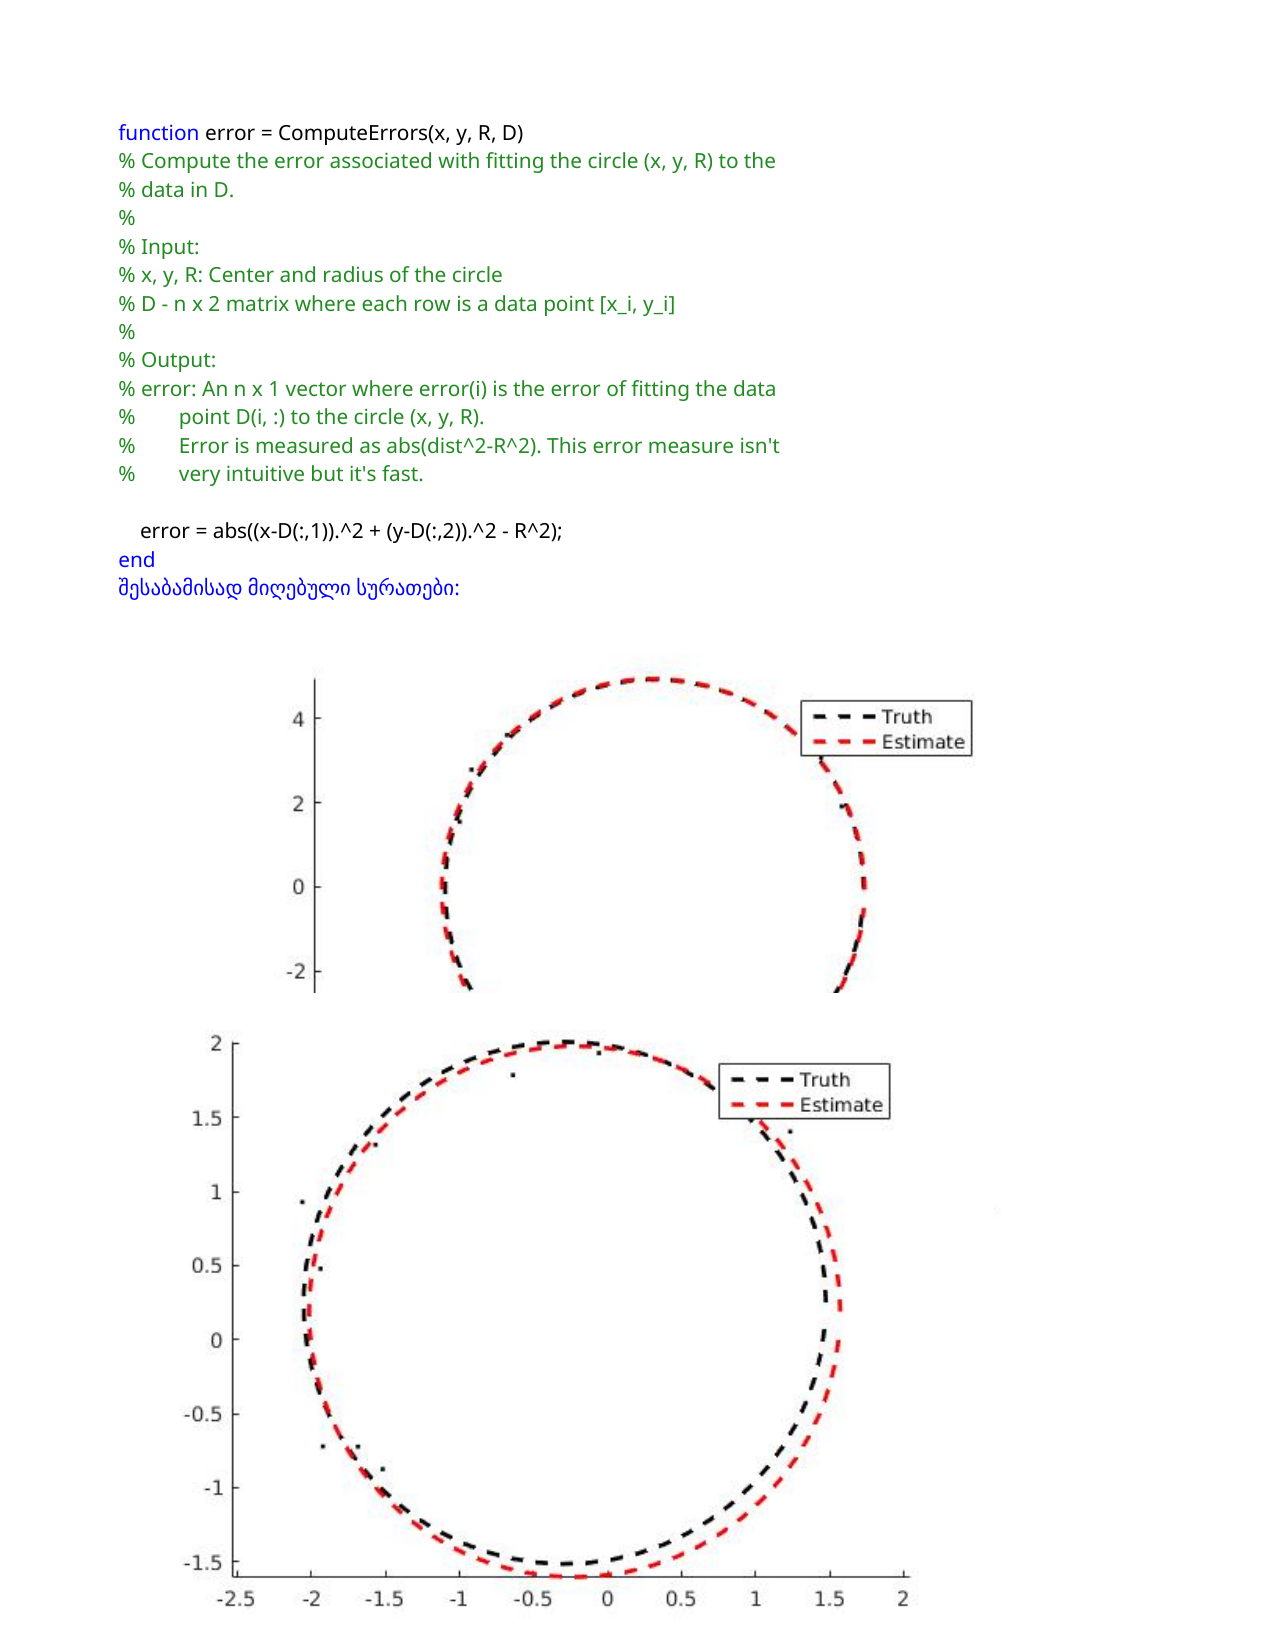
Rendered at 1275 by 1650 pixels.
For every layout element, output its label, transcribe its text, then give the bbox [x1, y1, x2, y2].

picture [118, 630, 1075, 1650]
text % Input: [118, 232, 1157, 260]
text % [118, 317, 1157, 346]
text შესაბამისად მიღებული სურათები: [118, 573, 1157, 602]
text % very intuitive but it's fast. [118, 459, 1157, 488]
text error = abs((x-D(:,1)).^2 + (y-D(:,2)).^2 - R^2); [118, 516, 1157, 545]
text % D - n x 2 matrix where each row is a data point [x_i, y_i] [118, 289, 1157, 317]
text % error: An n x 1 vector where error(i) is the error of fitting the data [118, 374, 1157, 402]
text function error = ComputeErrors(x, y, R, D) [118, 118, 1157, 147]
text % point D(i, :) to the circle (x, y, R). [118, 402, 1157, 431]
text % x, y, R: Center and radius of the circle [118, 260, 1157, 289]
text % Compute the error associated with fitting the circle (x, y, R) to the [118, 147, 1157, 175]
text end [118, 545, 1157, 573]
text % data in D. [118, 175, 1157, 203]
text % Output: [118, 346, 1157, 374]
text % [118, 203, 1157, 232]
text % Error is measured as abs(dist^2-R^2). This error measure isn't [118, 431, 1157, 459]
